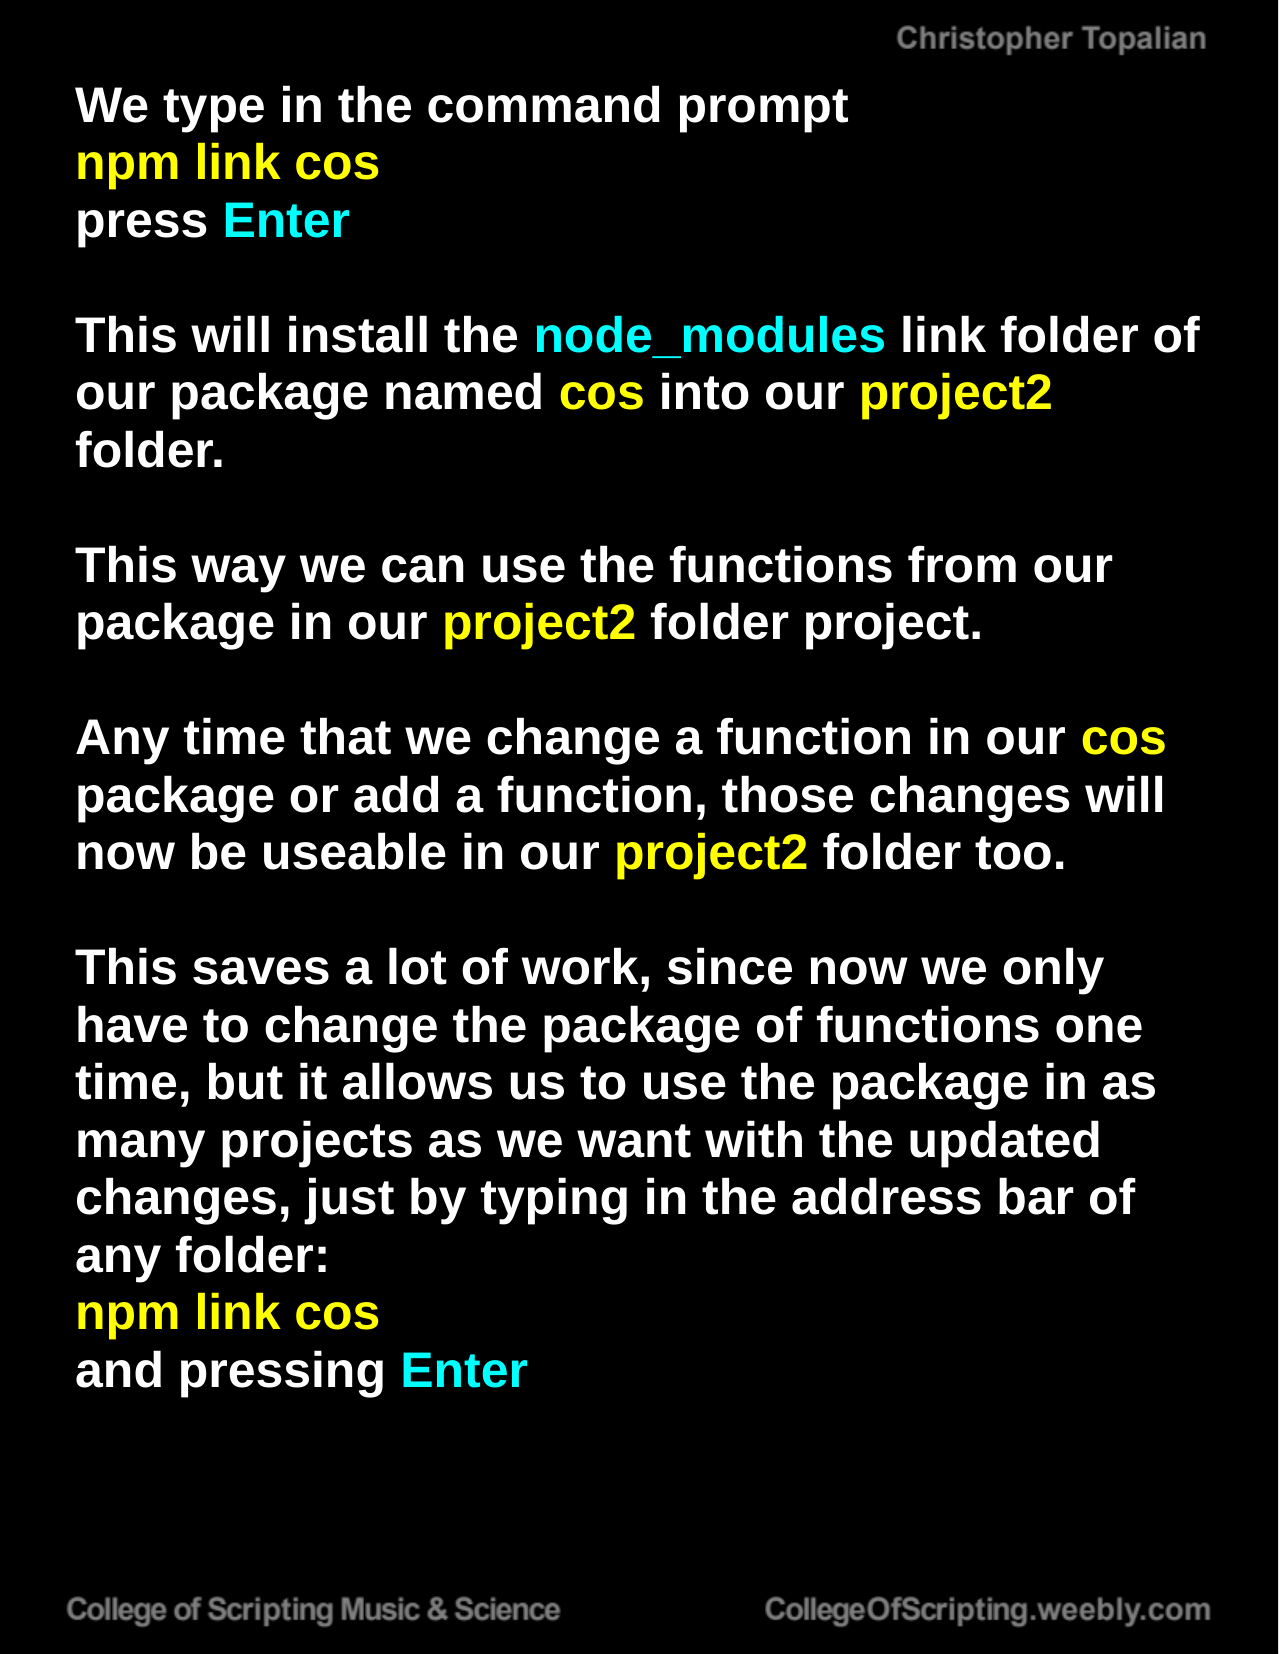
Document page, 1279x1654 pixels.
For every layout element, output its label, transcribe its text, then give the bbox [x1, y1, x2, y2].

text This will install the node_modules link folder of our package named cos into our project2 folder. [75, 305, 1203, 477]
text and pressing Enter [75, 1340, 1203, 1397]
text npm link cos [75, 1282, 1203, 1340]
text This saves a lot of work, since now we only have to change the package of functions one time, but it allows us to use the package in as many projects as we want with the updated changes, just by typing in the address bar of any folder: [75, 937, 1203, 1282]
text We type in the command prompt [75, 75, 1203, 132]
text This way we can use the functions from our package in our project2 folder project. [75, 535, 1203, 650]
text Any time that we change a function in our cos package or add a function, those changes will now be useable in our project2 folder too. [75, 707, 1203, 880]
text press Enter [75, 190, 1203, 247]
text npm link cos [75, 132, 1203, 190]
